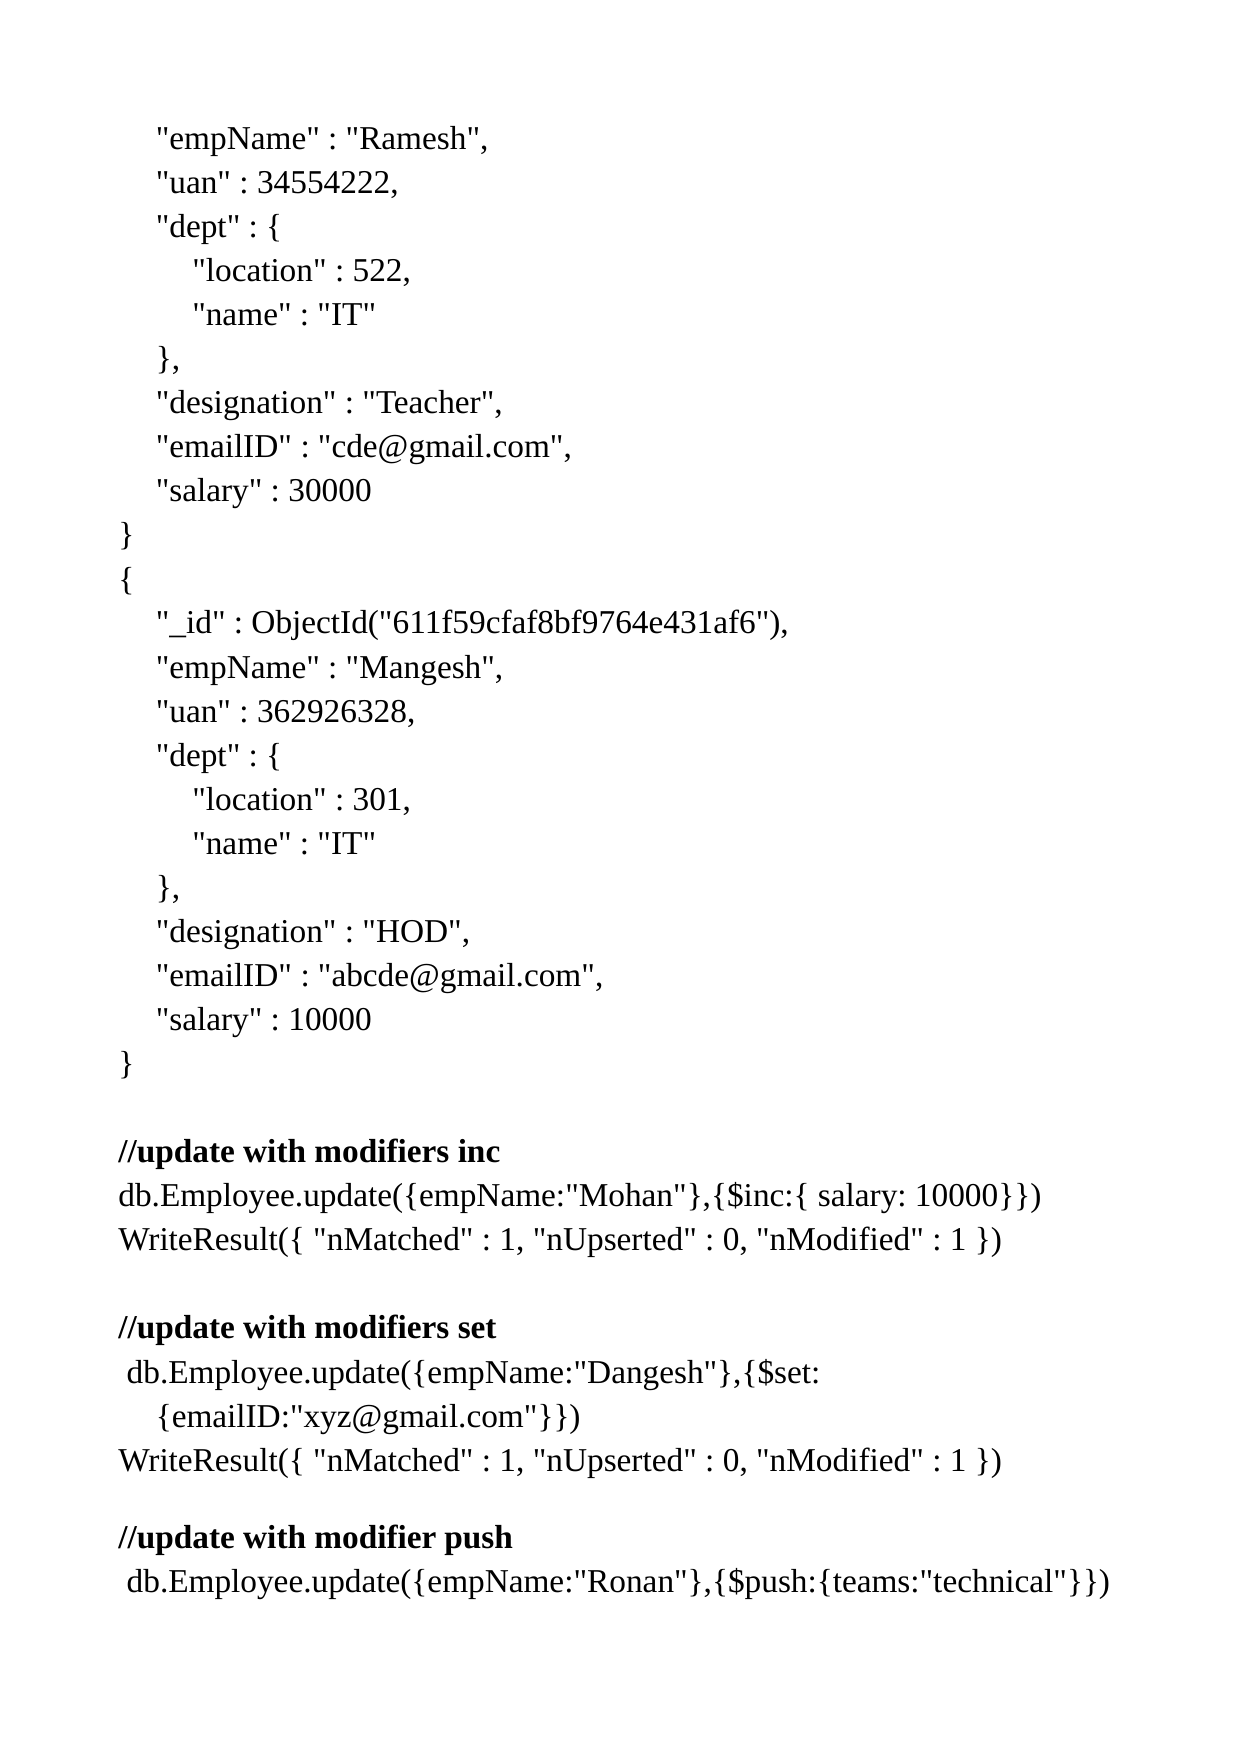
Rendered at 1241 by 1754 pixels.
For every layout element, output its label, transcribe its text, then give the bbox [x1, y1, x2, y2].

text "salary" : 30000 [118, 471, 1122, 509]
text "designation" : "Teacher", [118, 382, 1122, 421]
text "empName" : "Mangesh", [118, 647, 1122, 685]
text db.Employee.update({empName:"Dangesh"},{$set:{emailID:"xyz@gmail.com"}}) [118, 1352, 1122, 1434]
text "dept" : { [118, 735, 1122, 773]
text }, [118, 338, 1122, 377]
text "empName" : "Ramesh", [118, 118, 1122, 156]
text "salary" : 10000 [118, 999, 1122, 1038]
text } [118, 1043, 1122, 1082]
text "emailID" : "abcde@gmail.com", [118, 955, 1122, 994]
text db.Employee.update({empName:"Mohan"},{$inc:{ salary: 10000}}) [118, 1176, 1122, 1214]
text WriteResult({ "nMatched" : 1, "nUpserted" : 0, "nModified" : 1 }) [118, 1220, 1122, 1258]
text //update with modifiers inc [118, 1132, 1122, 1170]
text "emailID" : "cde@gmail.com", [118, 427, 1122, 465]
text "name" : "IT" [118, 294, 1122, 333]
text "location" : 522, [118, 250, 1122, 289]
text db.Employee.update({empName:"Ronan"},{$push:{teams:"technical"}}) [118, 1561, 1122, 1599]
text "_id" : ObjectId("611f59cfaf8bf9764e431af6"), [118, 603, 1122, 641]
text "location" : 301, [118, 779, 1122, 817]
text //update with modifier push [118, 1517, 1122, 1555]
text //update with modifiers set [118, 1308, 1122, 1346]
text "uan" : 34554222, [118, 162, 1122, 201]
text WriteResult({ "nMatched" : 1, "nUpserted" : 0, "nModified" : 1 }) [118, 1440, 1122, 1478]
text "name" : "IT" [118, 823, 1122, 861]
text "designation" : "HOD", [118, 911, 1122, 949]
text "dept" : { [118, 206, 1122, 244]
text } [118, 515, 1122, 553]
text "uan" : 362926328, [118, 691, 1122, 729]
text { [118, 559, 1122, 597]
text }, [118, 867, 1122, 906]
